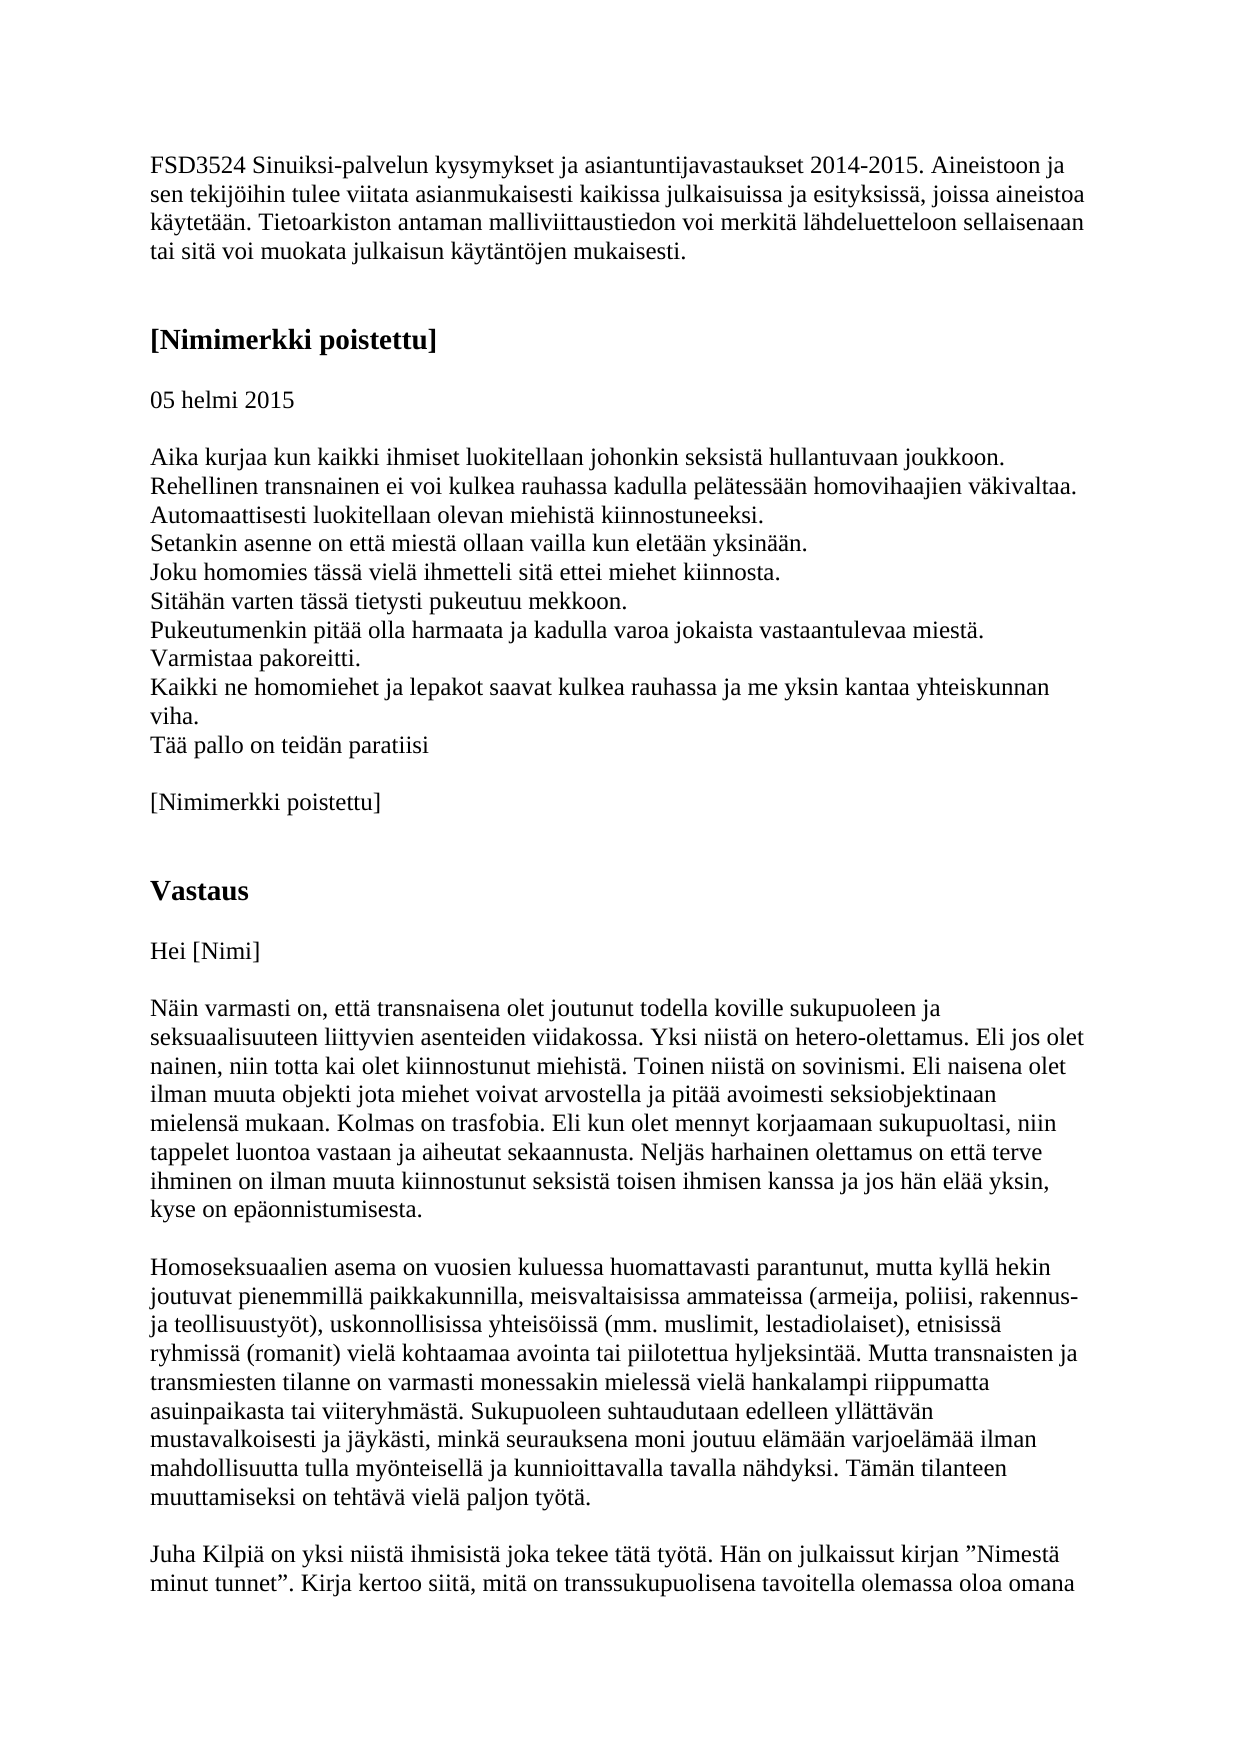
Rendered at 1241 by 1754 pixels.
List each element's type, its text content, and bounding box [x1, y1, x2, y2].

text Aika kurjaa kun kaikki ihmiset luokitellaan johonkin seksistä hullantuvaan joukkoon. Rehellinen transnainen ei voi kulkea rauhassa kadulla pelätessään homovihaajien väkivaltaa. Automaattisesti luokitellaan olevan miehistä kiinnostuneeksi. Setankin asenne on että miestä ollaan vailla kun eletään yksinään. Joku homomies tässä vielä ihmetteli sitä ettei miehet kiinnosta. Sitähän varten tässä tietysti pukeutuu mekkoon. Pukeutumenkin pitää olla harmaata ja kadulla varoa jokaista vastaantulevaa miestä. Varmistaa pakoreitti. Kaikki ne homomiehet ja lepakot saavat kulkea rauhassa ja me yksin kantaa yhteiskunnan viha. Tää pallo on teidän paratiisi [150, 442, 1090, 758]
text FSD3524 Sinuiksi-palvelun kysymykset ja asiantuntijavastaukset 2014-2015. Aineistoon ja sen tekijöihin tulee viitata asianmukaisesti kaikissa julkaisuissa ja esityksissä, joissa aineistoa käytetään. Tietoarkiston antaman malliviittaustiedon voi merkitä lähdeluetteloon sellaisenaan tai sitä voi muokata julkaisun käytäntöjen mukaisesti. [150, 150, 1090, 265]
text Hei [Nimi] [150, 936, 1090, 964]
text [Nimimerkki poistettu] [150, 787, 1090, 816]
text Näin varmasti on, että transnaisena olet joutunut todella koville sukupuoleen ja seksuaalisuuteen liittyvien asenteiden viidakossa. Yksi niistä on hetero-olettamus. Eli jos olet nainen, niin totta kai olet kiinnostunut miehistä. Toinen niistä on sovinismi. Eli naisena olet ilman muuta objekti jota miehet voivat arvostella ja pitää avoimesti seksiobjektinaan mielensä mukaan. Kolmas on trasfobia. Eli kun olet mennyt korjaamaan sukupuoltasi, niin tappelet luontoa vastaan ja aiheutat sekaannusta. Neljäs harhainen olettamus on että terve ihminen on ilman muuta kiinnostunut seksistä toisen ihmisen kanssa ja jos hän elää yksin, kyse on epäonnistumisesta. Homoseksuaalien asema on vuosien kuluessa huomattavasti parantunut, mutta kyllä hekin joutuvat pienemmillä paikkakunnilla, meisvaltaisissa ammateissa (armeija, poliisi, rakennus- ja teollisuustyöt), uskonnollisissa yhteisöissä (mm. muslimit, lestadiolaiset), etnisissä ryhmissä (romanit) vielä kohtaamaa avointa tai piilotettua hyljeksintää. Mutta transnaisten ja transmiesten tilanne on varmasti monessakin mielessä vielä hankalampi riippumatta asuinpaikasta tai viiteryhmästä. Sukupuoleen suhtaudutaan edelleen yllättävän mustavalkoisesti ja jäykästi, minkä seurauksena moni joutuu elämään varjoelämää ilman mahdollisuutta tulla myönteisellä ja kunnioittavalla tavalla nähdyksi. Tämän tilanteen muuttamiseksi on tehtävä vielä paljon työtä. Juha Kilpiä on yksi niistä ihmisistä joka tekee tätä työtä. Hän on julkaissut kirjan ”Nimestä minut tunnet”. Kirja kertoo siitä, mitä on transsukupuolisena tavoitella olemassa oloa omana [150, 964, 1090, 1597]
text Vastaus [150, 873, 1090, 907]
text [Nimimerkki poistettu] [150, 322, 1090, 356]
text 05 helmi 2015 [150, 385, 1090, 413]
